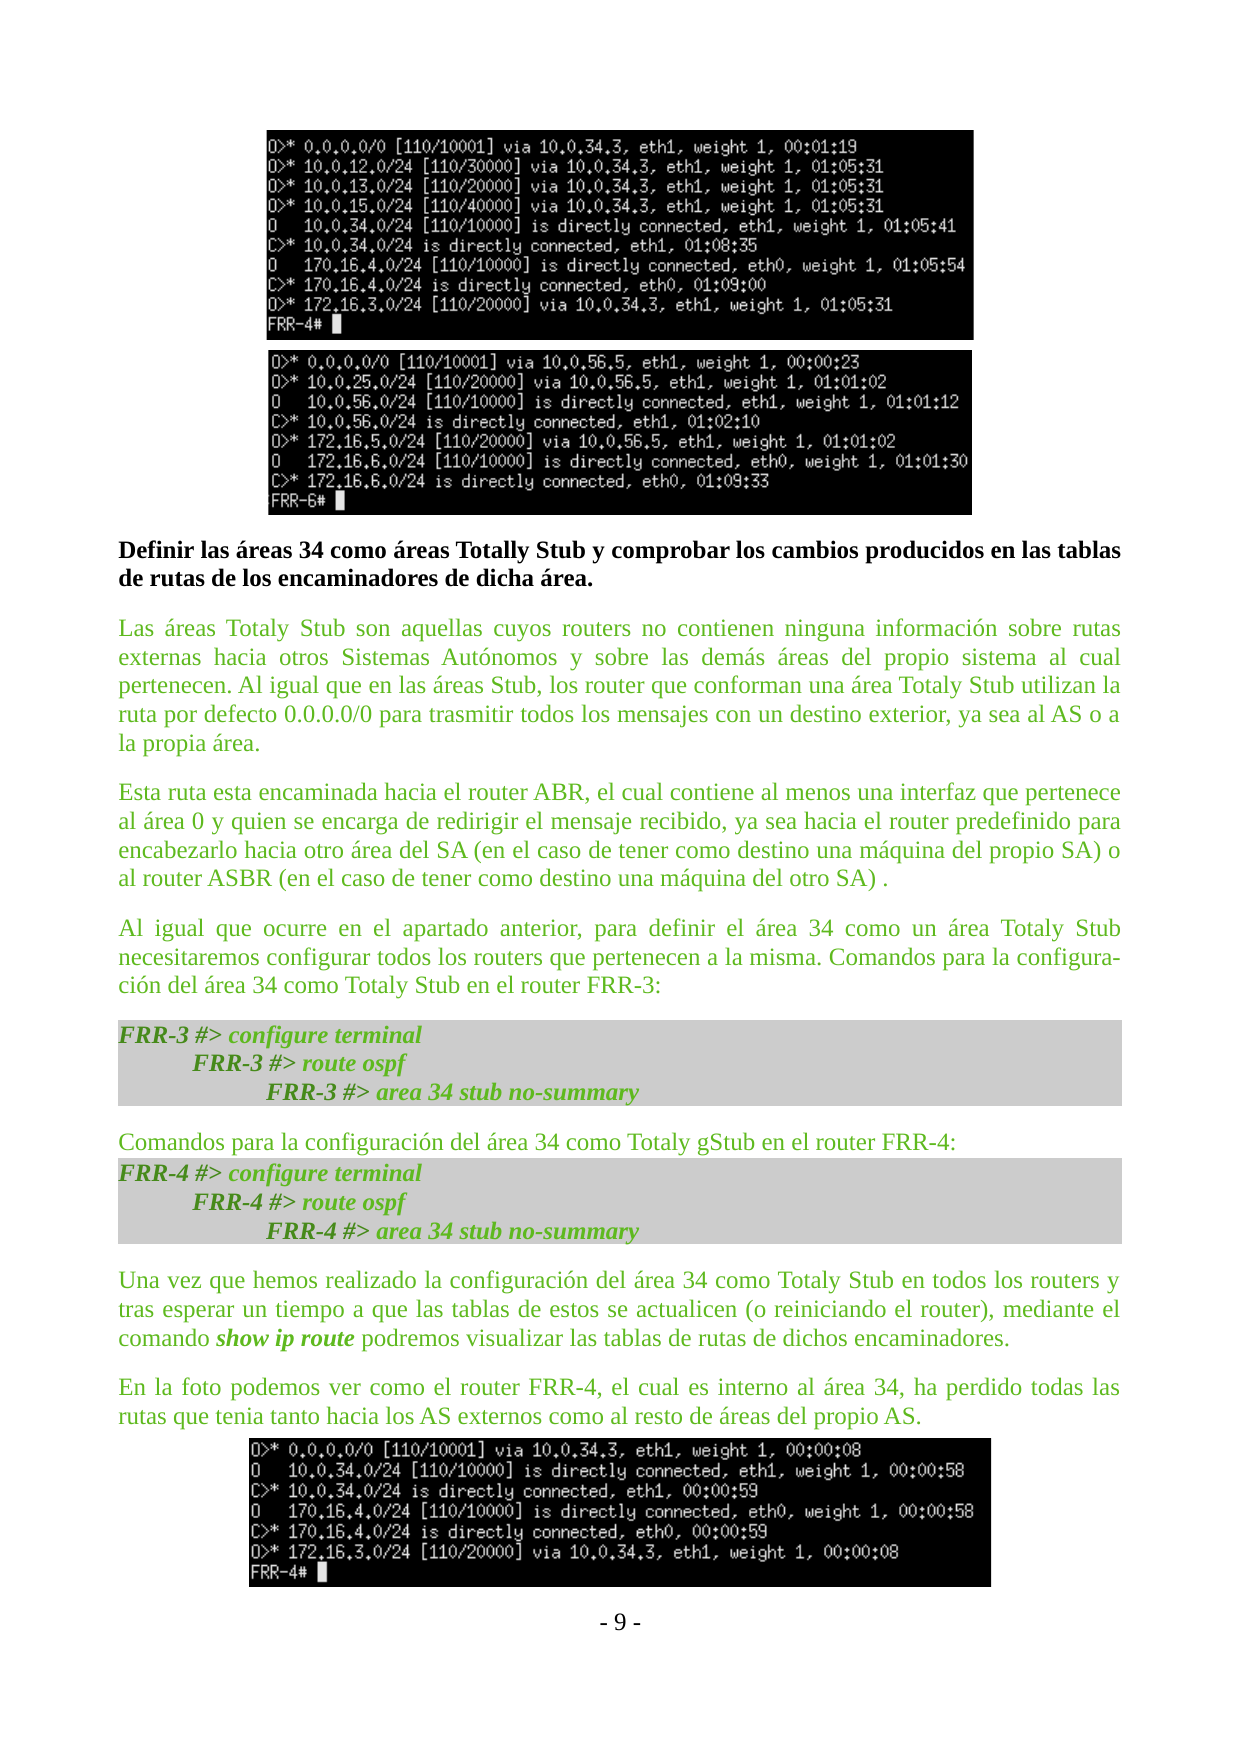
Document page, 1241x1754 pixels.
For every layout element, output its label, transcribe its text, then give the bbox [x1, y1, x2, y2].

text Una vez que hemos realizado la configuración del área 34 como Totaly Stub en todos los routers y tras esperar un tiempo a que las tablas de estos se actualicen (o reiniciando el router), mediante el comando show ip route podremos visualizar las tablas de rutas de dichos encaminadores. [118, 1265, 1122, 1351]
text Definir las áreas 34 como áreas Totally Stub y comprobar los cambios producidos en las tablas de rutas de los encaminadores de dicha área. [118, 118, 1122, 592]
text En la foto podemos ver como el router FRR-4, el cual es interno al área 34, ha perdido todas las rutas que tenia tanto hacia los AS externos como al resto de áreas del propio AS. [118, 1372, 1122, 1429]
text FRR-4 #> configure terminal [118, 1158, 1122, 1187]
text FRR-3 #> area 34 stub no-summary [118, 1077, 1122, 1106]
text Al igual que ocurre en el apartado anterior, para definir el área 34 como un área Totaly Stub necesitaremos configurar todos los routers que pertenecen a la misma. Comandos para la configura-ción del área 34 como Totaly Stub en el router FRR-3: [118, 913, 1122, 999]
text Esta ruta esta encaminada hacia el router ABR, el cual contiene al menos una interfaz que pertenece al área 0 y quien se encarga de redirigir el mensaje recibido, ya sea hacia el router predefinido para encabezarlo hacia otro área del SA (en el caso de tener como destino una máquina del propio SA) o al router ASBR (en el caso de tener como destino una máquina del otro SA) . [118, 777, 1122, 892]
text FRR-3 #> route ospf [118, 1048, 1122, 1077]
text Las áreas Totaly Stub son aquellas cuyos routers no contienen ninguna información sobre rutas externas hacia otros Sistemas Autónomos y sobre las demás áreas del propio sistema al cual pertenecen. Al igual que en las áreas Stub, los router que conforman una área Totaly Stub utilizan la ruta por defecto 0.0.0.0/0 para trasmitir todos los mensajes con un destino exterior, ya sea al AS o a la propia área. [118, 613, 1122, 757]
text FRR-4 #> area 34 stub no-summary [118, 1216, 1122, 1244]
text FRR-3 #> configure terminal [118, 1020, 1122, 1048]
text Comandos para la configuración del área 34 como Totaly gStub en el router FRR-4: [118, 1127, 1122, 1155]
picture [268, 350, 972, 515]
picture [249, 1438, 992, 1587]
text FRR-4 #> route ospf [118, 1187, 1122, 1216]
picture [266, 130, 974, 340]
